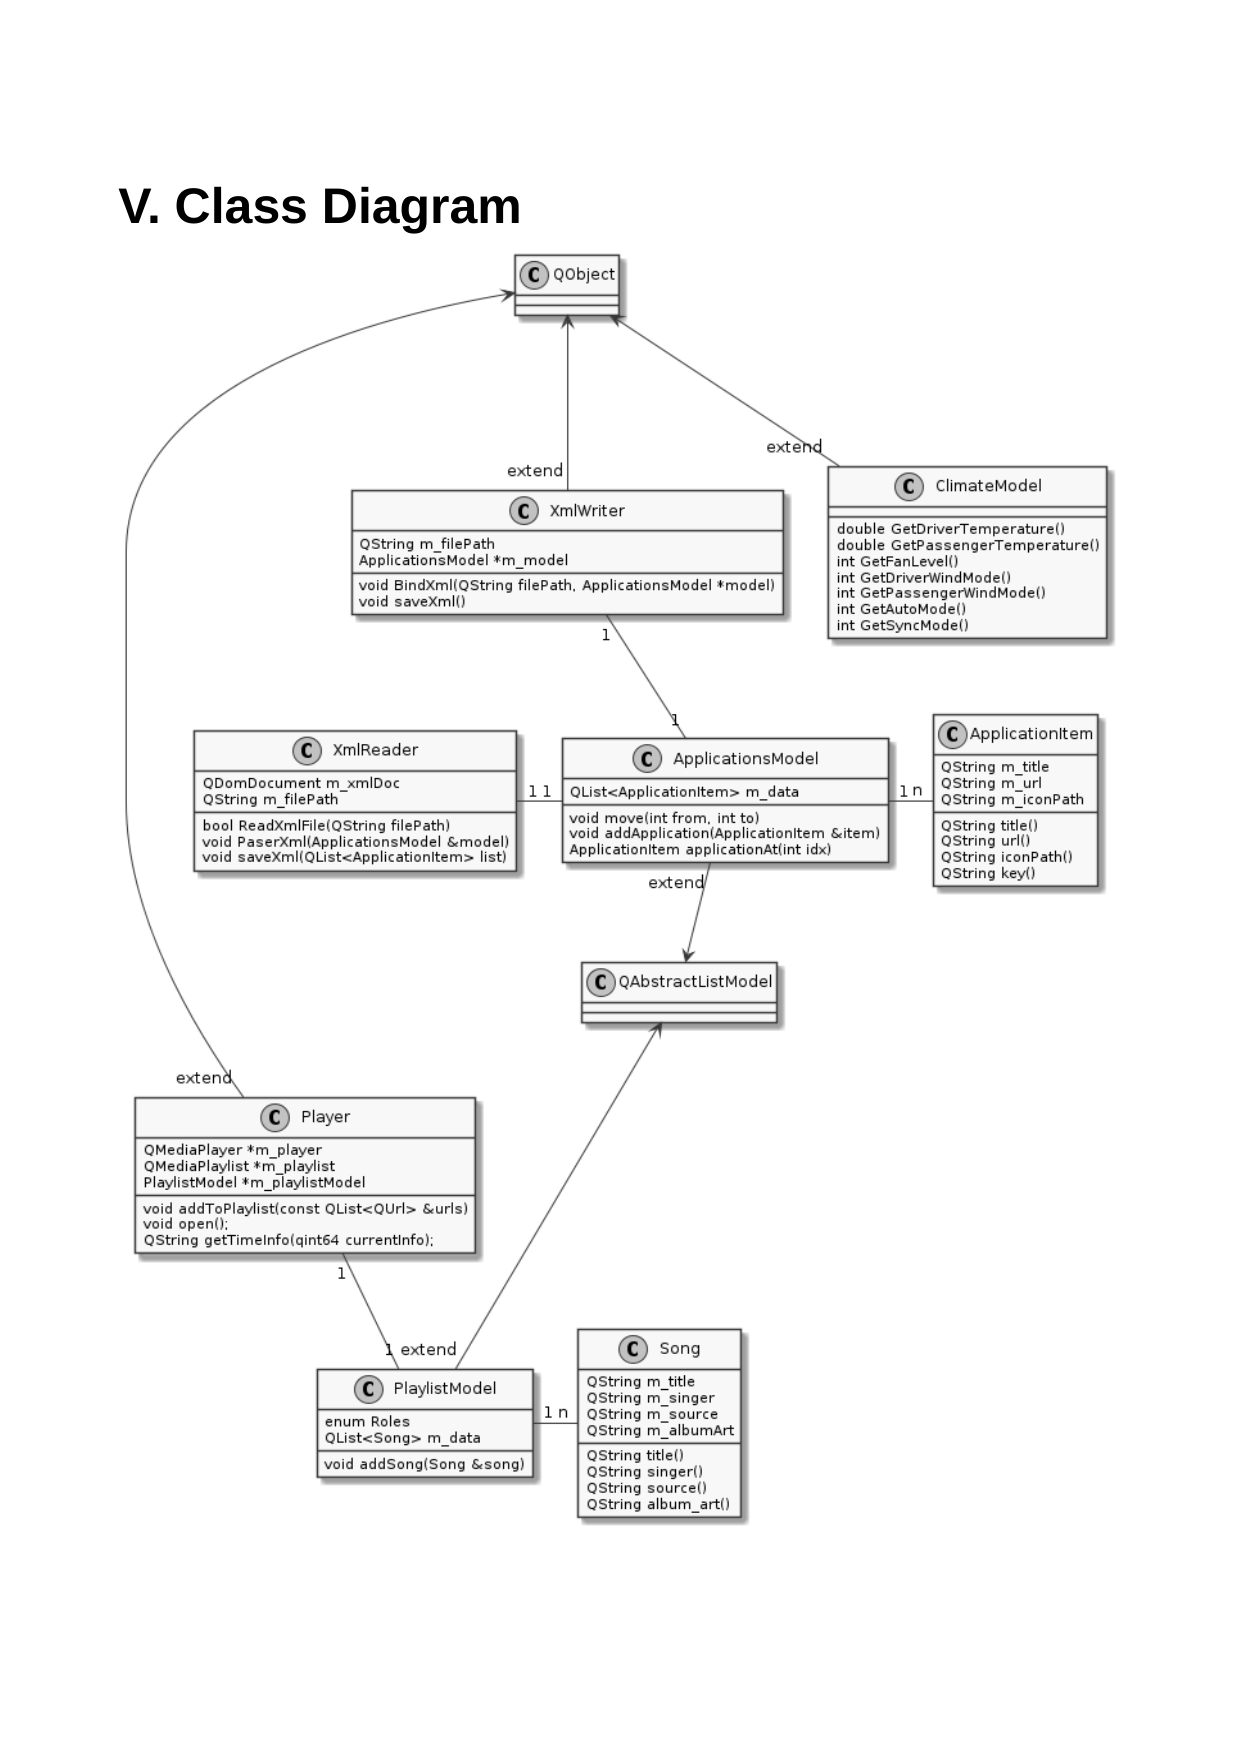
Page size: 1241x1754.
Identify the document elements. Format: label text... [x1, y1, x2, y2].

picture [118, 246, 1123, 1533]
subtitle V. Class Diagram [118, 176, 1122, 234]
